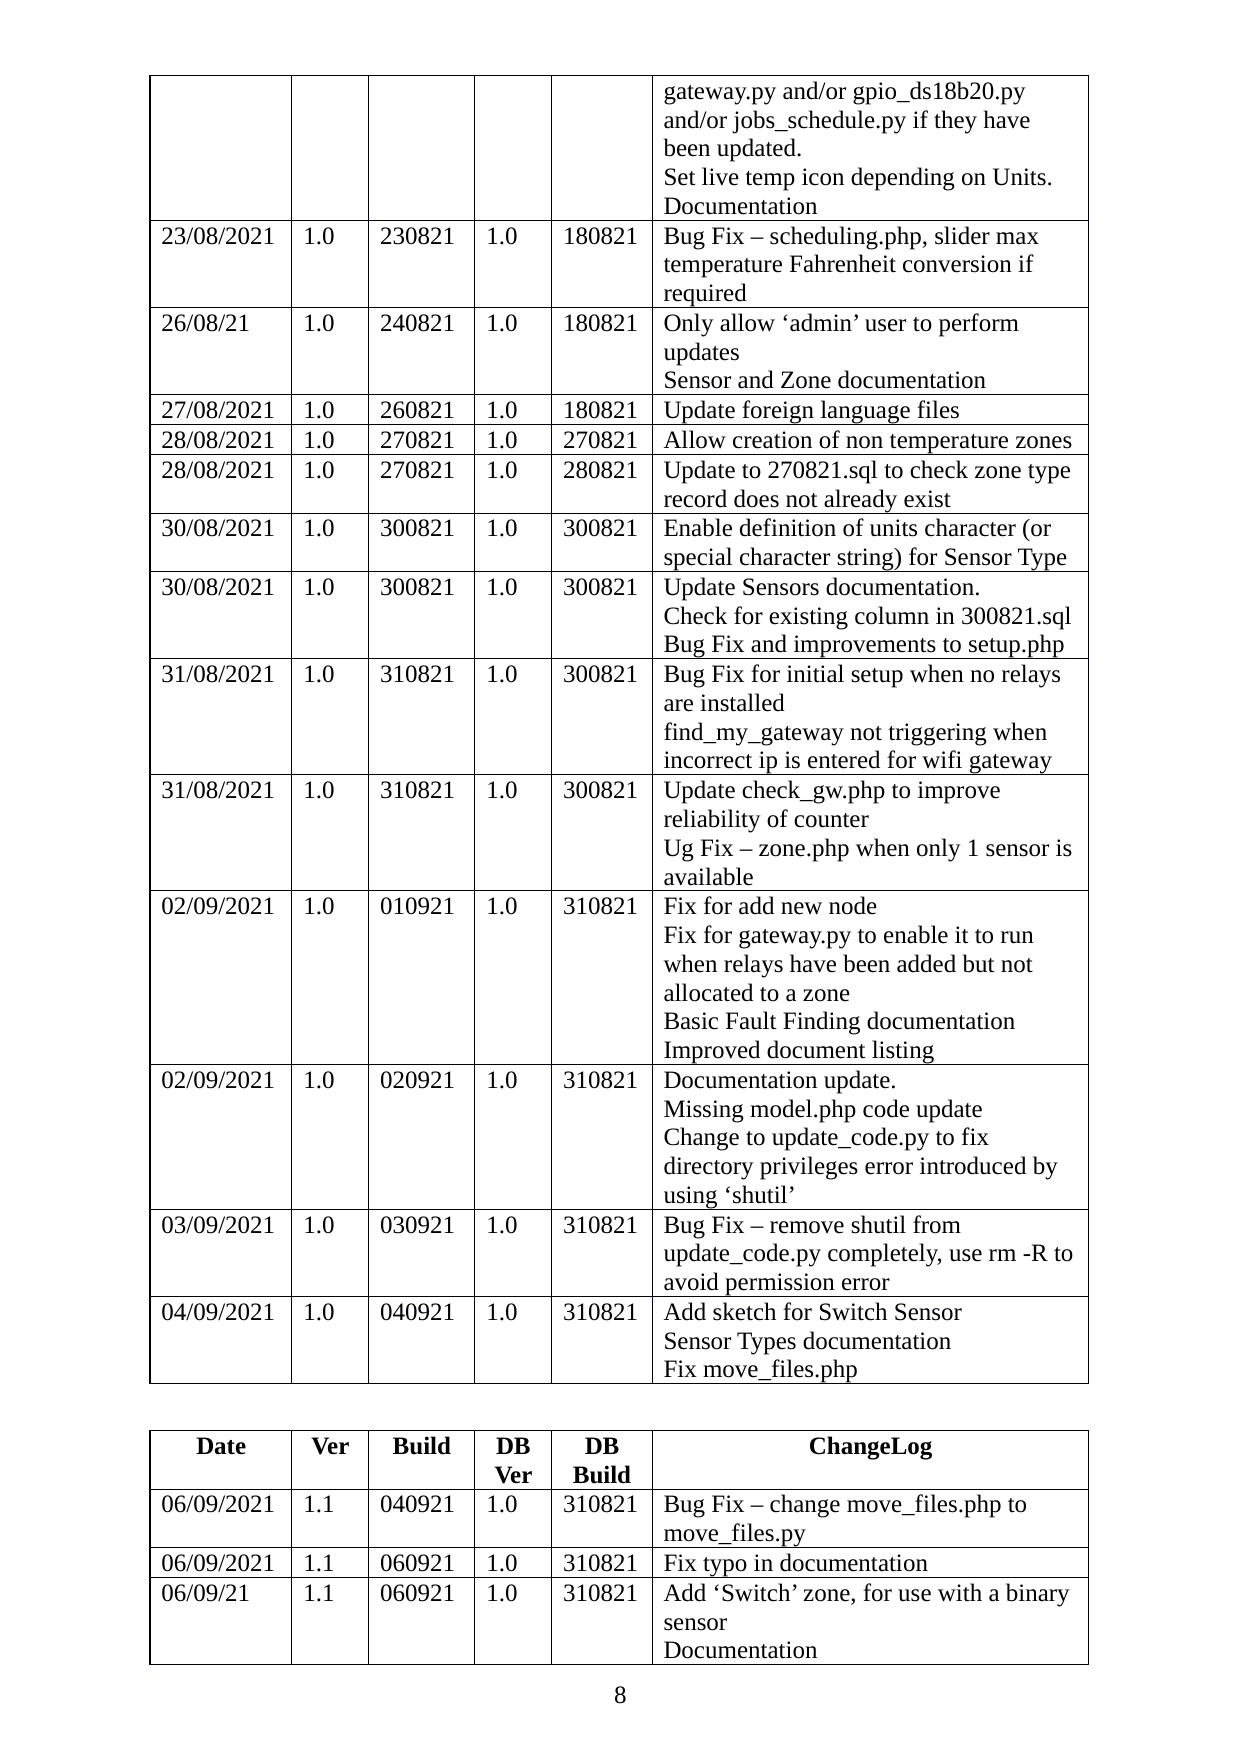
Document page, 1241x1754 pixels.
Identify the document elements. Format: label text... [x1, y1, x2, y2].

table_cell 310821 [369, 659, 474, 774]
table_cell [292, 76, 368, 220]
table_cell 28/08/2021 [151, 425, 291, 454]
table_cell 180821 [552, 308, 652, 394]
table_cell 04/09/2021 [151, 1297, 291, 1383]
table_cell 230821 [369, 221, 474, 307]
table_cell 1.0 [292, 891, 368, 1064]
table_cell 02/09/2021 [151, 891, 291, 1064]
table_cell 23/08/2021 [151, 221, 291, 307]
table_cell 1.0 [475, 308, 551, 394]
table_cell [552, 76, 652, 220]
table_cell 1.0 [475, 514, 551, 571]
table_cell 28/08/2021 [151, 455, 291, 512]
table_cell 02/09/2021 [151, 1065, 291, 1209]
table_cell 30/08/2021 [151, 572, 291, 658]
table_cell 1.0 [292, 308, 368, 394]
table_cell 06/09/2021 [151, 1548, 291, 1577]
table_cell 300821 [552, 572, 652, 658]
table_cell 1.1 [292, 1490, 368, 1547]
table_cell 1.0 [292, 1210, 368, 1296]
table_header DB Ver [475, 1431, 551, 1488]
table_cell 260821 [369, 395, 474, 424]
table_cell Documentation update. Missing model.php code update Change to update_code.py to fix directory privileges error introduced by using ‘shutil’ [653, 1065, 1088, 1209]
table_cell Fix typo in documentation [653, 1548, 1088, 1577]
table_cell 300821 [369, 514, 474, 571]
table_cell 1.0 [292, 775, 368, 890]
table_cell 1.0 [292, 514, 368, 571]
table_cell 280821 [552, 455, 652, 512]
table_cell 1.0 [292, 572, 368, 658]
table_cell 1.0 [292, 1065, 368, 1209]
table_cell [369, 76, 474, 220]
table_header Date [151, 1431, 291, 1488]
table_cell 240821 [369, 308, 474, 394]
table_cell Bug Fix – remove shutil from update_code.py completely, use rm -R to avoid permission error [653, 1210, 1088, 1296]
table_cell Only allow ‘admin’ user to perform updates Sensor and Zone documentation [653, 308, 1088, 394]
table_cell 30/08/2021 [151, 514, 291, 571]
table_cell Update check_gw.php to improve reliability of counter Ug Fix – zone.php when only 1 sensor is available [653, 775, 1088, 890]
table_cell 020921 [369, 1065, 474, 1209]
table_cell 27/08/2021 [151, 395, 291, 424]
table_cell Bug Fix for initial setup when no relays are installed find_my_gateway not triggering when incorrect ip is entered for wifi gateway [653, 659, 1088, 774]
table_cell 1.0 [475, 1578, 551, 1664]
table_cell [151, 76, 291, 220]
table_cell 1.0 [475, 891, 551, 1064]
table_cell Update to 270821.sql to check zone type record does not already exist [653, 455, 1088, 512]
table_cell 1.0 [292, 425, 368, 454]
table_cell 03/09/2021 [151, 1210, 291, 1296]
table_cell 1.0 [292, 455, 368, 512]
table_cell 180821 [552, 221, 652, 307]
table_cell 1.0 [475, 659, 551, 774]
table_cell 310821 [552, 1065, 652, 1209]
table_cell 26/08/21 [151, 308, 291, 394]
table_cell 040921 [369, 1297, 474, 1383]
table_cell 1.0 [475, 425, 551, 454]
table_cell 010921 [369, 891, 474, 1064]
table_header Build [369, 1431, 474, 1488]
table_header DB Build [552, 1431, 652, 1488]
table_cell 1.0 [292, 1297, 368, 1383]
table_cell 31/08/2021 [151, 775, 291, 890]
table_cell 030921 [369, 1210, 474, 1296]
table_cell 1.1 [292, 1548, 368, 1577]
table_cell 1.0 [475, 221, 551, 307]
table_cell 300821 [552, 775, 652, 890]
table_header Ver [292, 1431, 368, 1488]
table_cell 1.0 [475, 572, 551, 658]
table_cell 310821 [552, 891, 652, 1064]
table_cell 1.0 [475, 1297, 551, 1383]
table_cell Enable definition of units character (or special character string) for Sensor Type [653, 514, 1088, 571]
table_cell 180821 [552, 395, 652, 424]
table_cell 1.0 [475, 1490, 551, 1547]
table_cell 1.0 [292, 395, 368, 424]
table_cell 310821 [552, 1548, 652, 1577]
table_cell 310821 [552, 1210, 652, 1296]
table_cell 1.0 [475, 775, 551, 890]
table_cell 300821 [369, 572, 474, 658]
table_cell 310821 [369, 775, 474, 890]
table_cell 270821 [369, 425, 474, 454]
table_cell 1.1 [292, 1578, 368, 1664]
table_cell gateway.py and/or gpio_ds18b20.py and/or jobs_schedule.py if they have been updated. Set live temp icon depending on Units. Documentation [653, 76, 1088, 220]
table_cell 1.0 [475, 395, 551, 424]
table_cell 270821 [369, 455, 474, 512]
table_cell 1.0 [475, 1065, 551, 1209]
table_cell Add sketch for Switch Sensor Sensor Types documentation Fix move_files.php [653, 1297, 1088, 1383]
table_cell 1.0 [475, 1210, 551, 1296]
table_cell 06/09/2021 [151, 1490, 291, 1547]
table_header ChangeLog [653, 1431, 1088, 1488]
table_cell Add ‘Switch’ zone, for use with a binary sensor Documentation [653, 1578, 1088, 1664]
table_cell 270821 [552, 425, 652, 454]
table_cell 1.0 [292, 221, 368, 307]
table_cell 040921 [369, 1490, 474, 1547]
table_cell Bug Fix – scheduling.php, slider max temperature Fahrenheit conversion if required [653, 221, 1088, 307]
table_cell 1.0 [475, 1548, 551, 1577]
table_cell [475, 76, 551, 220]
table_cell 31/08/2021 [151, 659, 291, 774]
table_cell 310821 [552, 1297, 652, 1383]
table_cell 060921 [369, 1578, 474, 1664]
table_cell 1.0 [475, 455, 551, 512]
table_cell Allow creation of non temperature zones [653, 425, 1088, 454]
table_cell 060921 [369, 1548, 474, 1577]
table_cell 300821 [552, 514, 652, 571]
table_cell Update foreign language files [653, 395, 1088, 424]
table_cell 300821 [552, 659, 652, 774]
table_cell Bug Fix – change move_files.php to move_files.py [653, 1490, 1088, 1547]
table_cell 1.0 [292, 659, 368, 774]
table_cell 06/09/21 [151, 1578, 291, 1664]
table_cell 310821 [552, 1490, 652, 1547]
table_cell Fix for add new node Fix for gateway.py to enable it to run when relays have been added but not allocated to a zone Basic Fault Finding documentation Improved document listing [653, 891, 1088, 1064]
table_cell 310821 [552, 1578, 652, 1664]
table_cell Update Sensors documentation. Check for existing column in 300821.sql Bug Fix and improvements to setup.php [653, 572, 1088, 658]
